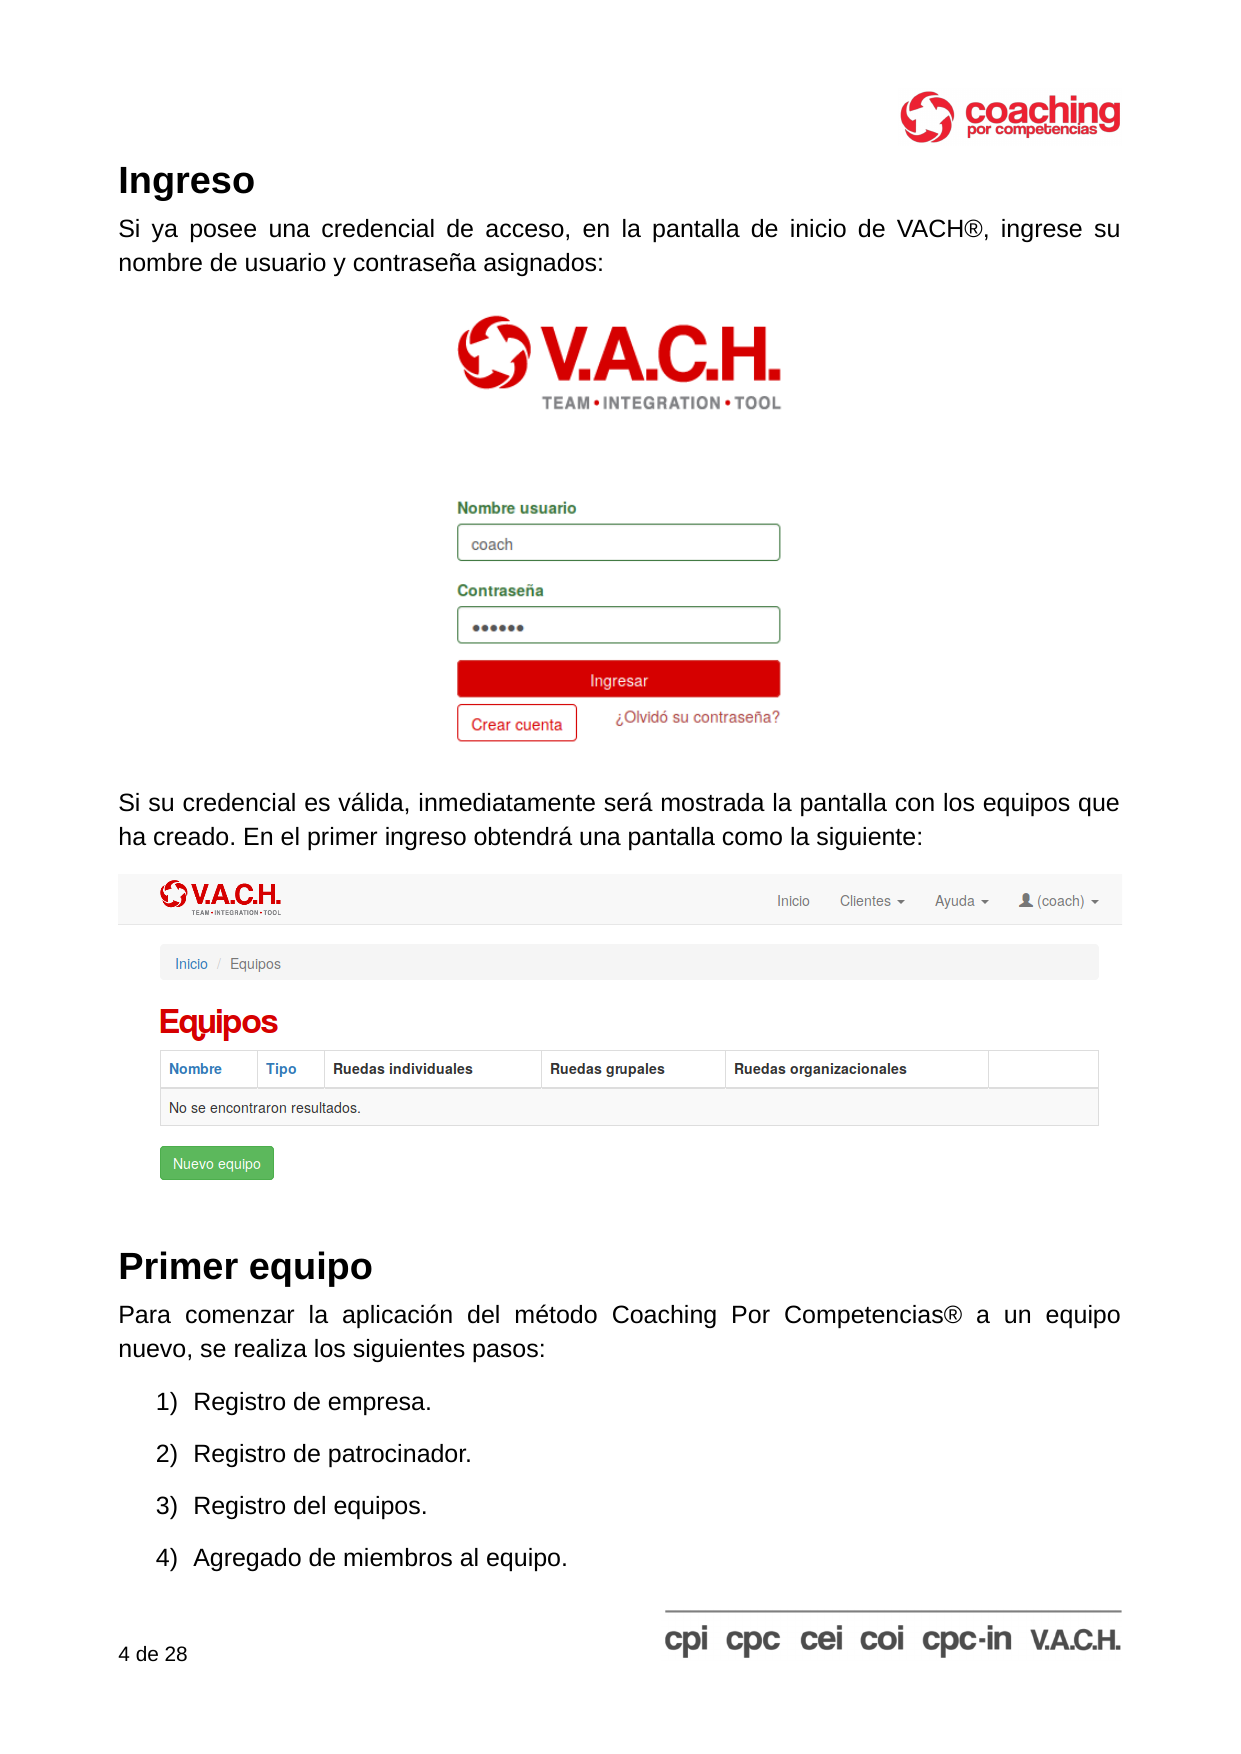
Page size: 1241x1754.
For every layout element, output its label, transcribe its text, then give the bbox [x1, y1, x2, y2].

picture [407, 300, 833, 765]
list Agregado de miembros al equipo. [156, 1543, 1122, 1572]
subtitle Ingreso [118, 158, 1122, 201]
list Registro de patrocinador. [156, 1439, 1122, 1467]
text Si su credencial es válida, inmediatamente será mostrada la pantalla con los equipos que ha creado. En el primer ingreso obtendrá una pantalla como la siguiente: [118, 788, 1122, 851]
subtitle Primer equipo [118, 1244, 1122, 1287]
picture [661, 1609, 1123, 1661]
text Si ya posee una credencial de acceso, en la pantalla de inicio de VACH®, ingrese su nombre de usuario y contraseña asignados: [118, 214, 1122, 277]
list Registro del equipos. [156, 1491, 1122, 1520]
picture [897, 88, 1123, 146]
list Registro de empresa. [156, 1387, 1122, 1415]
text Para comenzar la aplicación del método Coaching Por Competencias® a un equipo nuevo, se realiza los siguientes pasos: [118, 1300, 1122, 1363]
